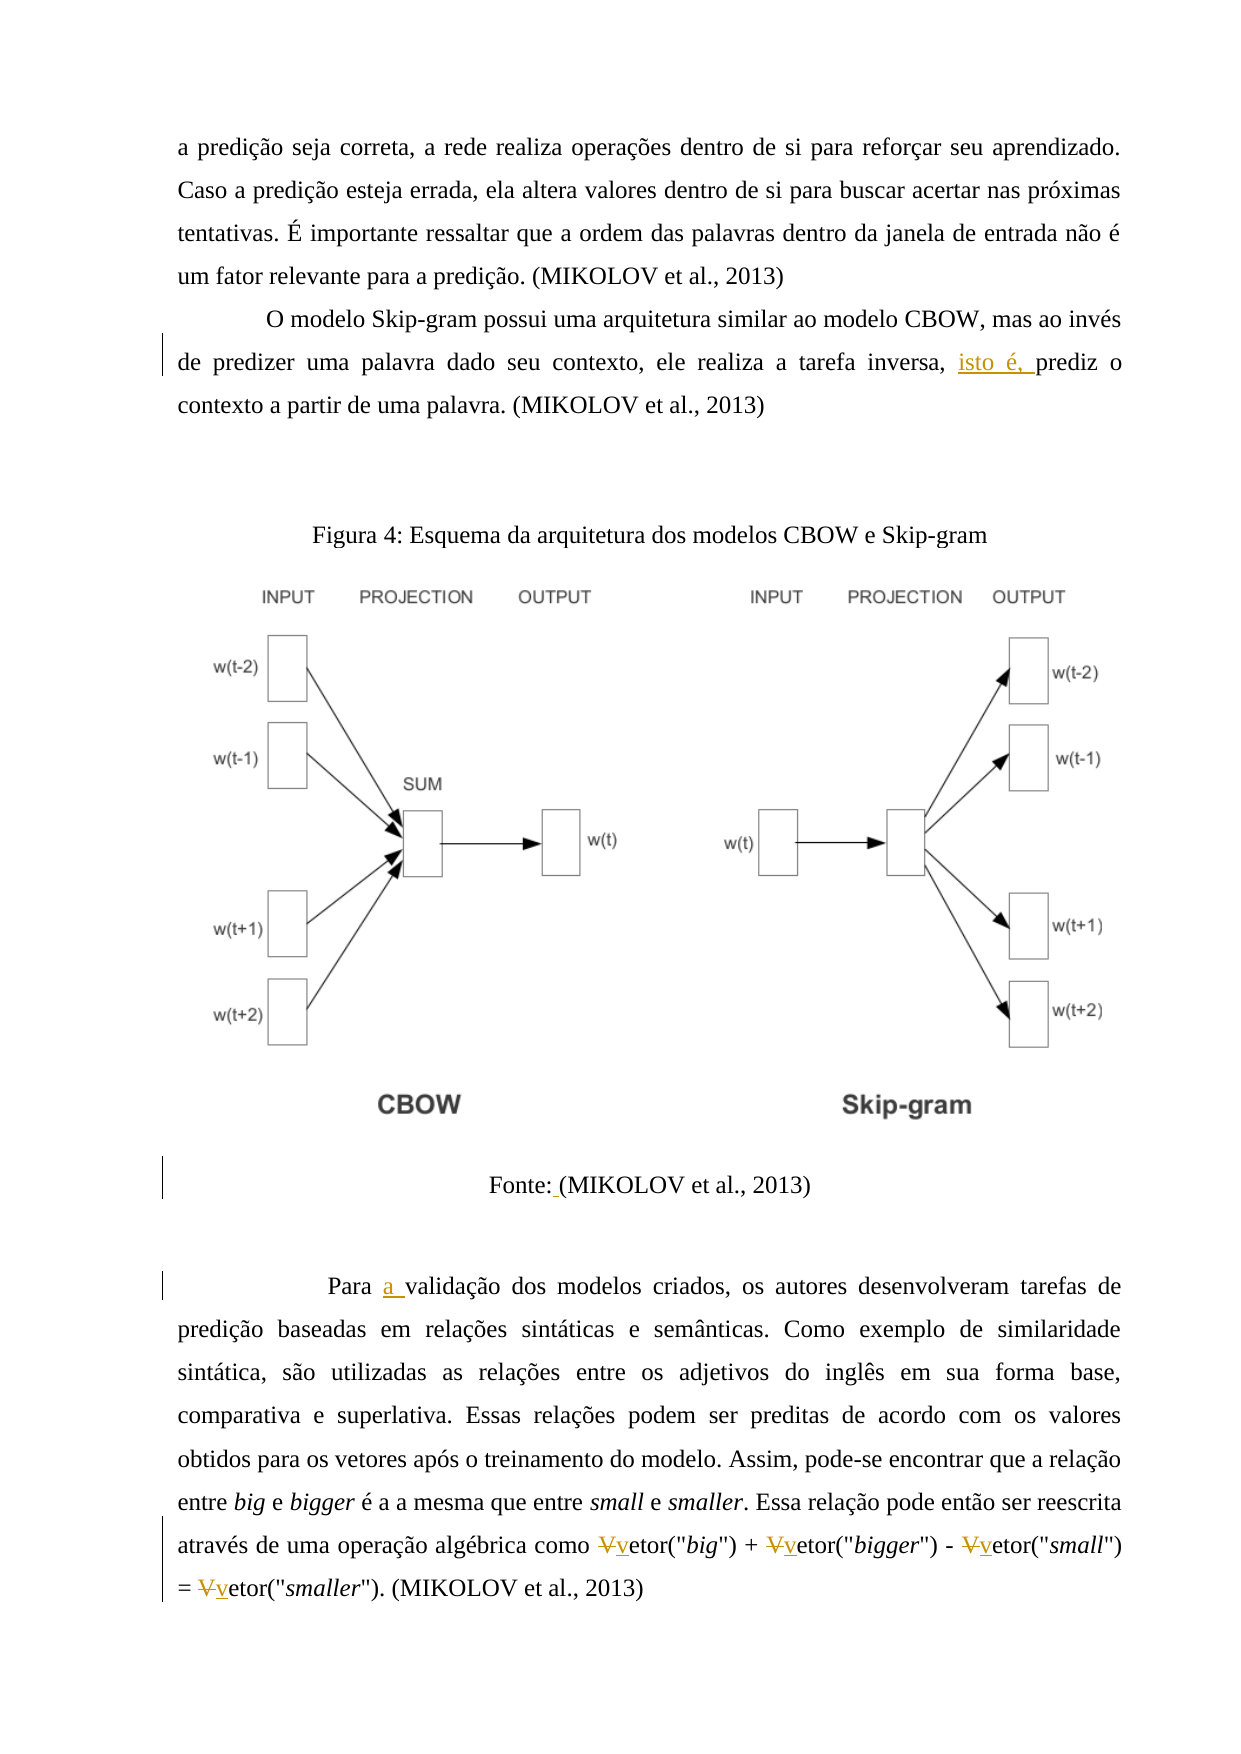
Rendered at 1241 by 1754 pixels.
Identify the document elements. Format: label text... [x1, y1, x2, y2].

picture [177, 548, 1123, 1142]
text Para a validação dos modelos criados, os autores desenvolveram tarefas de predição baseadas em relações sintáticas e semânticas. Como exemplo de similaridade sintática, são utilizadas as relações entre os adjetivos do inglês em sua forma base, comparativa e superlativa. Essas relações podem ser preditas de acordo com os valores obtidos para os vetores após o treinamento do modelo. Assim, pode-se encontrar que a relação entre big e bigger é a a mesma que entre small e smaller. Essa relação pode então ser reescrita através de uma operação algébrica como vetor("big") + vetor("bigger") - vetor("small") = vetor("smaller"). (MIKOLOV et al., 2013) [177, 1271, 1122, 1602]
text O modelo Skip-gram possui uma arquitetura similar ao modelo CBOW, mas ao invés de predizer uma palavra dado seu contexto, ele realiza a tarefa inversa, isto é, prediz o contexto a partir de uma palavra. (MIKOLOV et al., 2013) [177, 304, 1122, 419]
text Figura 4: Esquema da arquitetura dos modelos CBOW e Skip-gram [177, 520, 1122, 548]
text As arquiteturas propostas pelos autores foram denominadas de Continuous Bag-of-Words (CBOW) e Continuous Skip-gram (Skip-gram). O primeiro deles é criado a partir de uma tarefa de predição, onde uma palavra é prevista dado seu contexto, ou palavras vizinhas, como entrada do modelo. O contexto, no caso, deve ser entendido como uma quantidade de palavras antes e depois da palavra a ser predita. A partir dos valores de entrada, um classificador log-linear calcula a palavra mais provável de ocorrer naquele contexto; caso a predição seja correta, a rede realiza operações dentro de si para reforçar seu aprendizado. Caso a predição esteja errada, ela altera valores dentro de si para buscar acertar nas próximas tentativas. É importante ressaltar que a ordem das palavras dentro da janela de entrada não é um fator relevante para a predição. (MIKOLOV et al., 2013) [177, 132, 1122, 290]
text Fonte: (MIKOLOV et al., 2013) [177, 1142, 1122, 1199]
